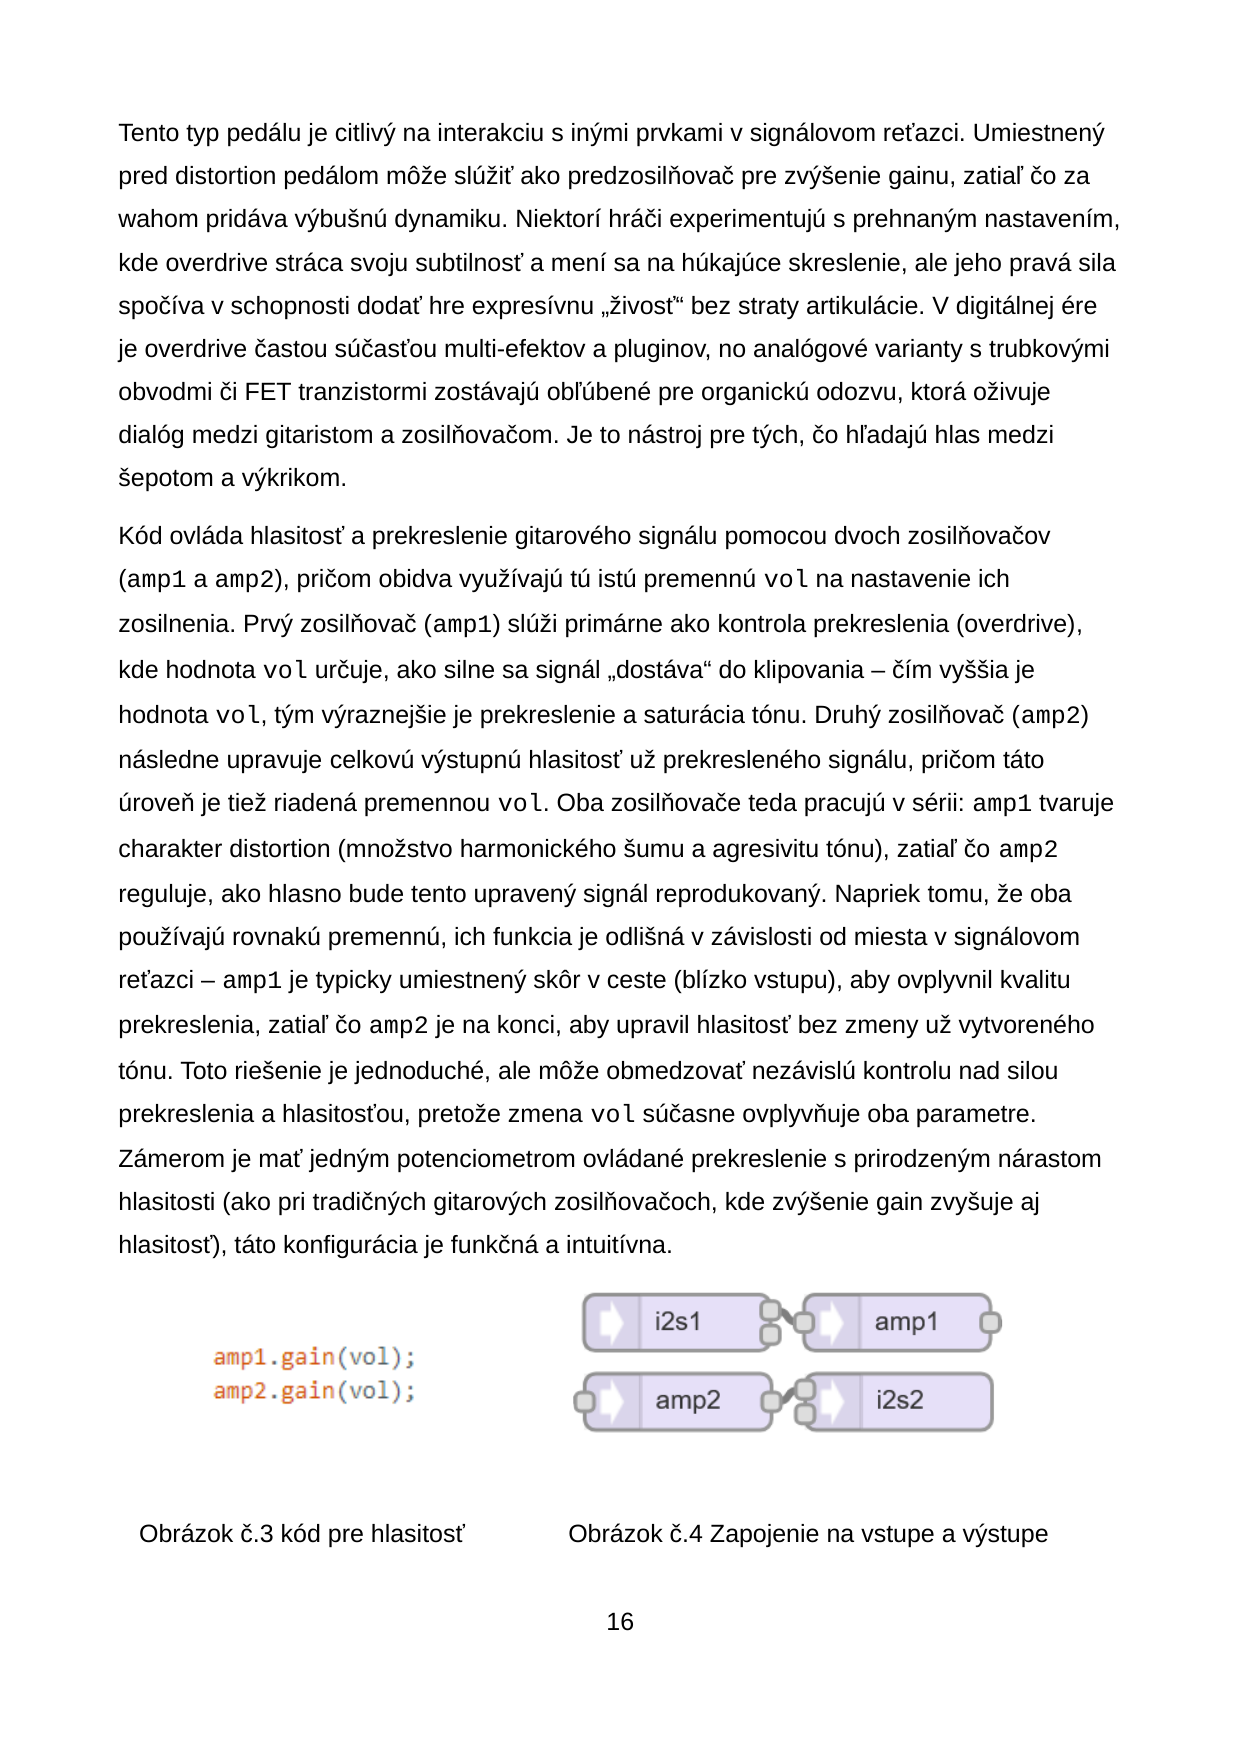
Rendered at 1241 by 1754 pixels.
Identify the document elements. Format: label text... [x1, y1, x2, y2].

text Tento typ pedálu je citlivý na interakciu s inými prvkami v signálovom reťazci. Umiestnený pred distortion pedálom môže slúžiť ako predzosilňovač pre zvýšenie gainu, zatiaľ čo za wahom pridáva výbušnú dynamiku. Niektorí hráči experimentujú s prehnaným nastavením, kde overdrive stráca svoju subtilnosť a mení sa na húkajúce skreslenie, ale jeho pravá sila spočíva v schopnosti dodať hre expresívnu „živosť“ bez straty artikulácie. V digitálnej ére je overdrive častou súčasťou multi-efektov a pluginov, no analógové varianty s trubkovými obvodmi či FET tranzistormi zostávajú obľúbené pre organickú odozvu, ktorá oživuje dialóg medzi gitaristom a zosilňovačom. Je to nástroj pre tých, čo hľadajú hlas medzi šepotom a výkrikom. [118, 118, 1122, 492]
text Obrázok č.3 kód pre hlasitosť Obrázok č.4 Zapojenie na vstupe a výstupe [118, 1519, 1122, 1548]
picture [193, 1340, 437, 1429]
text Kód ovláda hlasitosť a prekreslenie gitarového signálu pomocou dvoch zosilňovačov (amp1 a amp2), pričom obidva využívajú tú istú premennú vol na nastavenie ich zosilnenia. Prvý zosilňovač (amp1) slúži primárne ako kontrola prekreslenia (overdrive), kde hodnota vol určuje, ako silne sa signál „dostáva“ do klipovania – čím vyššia je hodnota vol, tým výraznejšie je prekreslenie a saturácia tónu. Druhý zosilňovač (amp2) následne upravuje celkovú výstupnú hlasitosť už prekresleného signálu, pričom táto úroveň je tiež riadená premennou vol. Oba zosilňovače teda pracujú v sérii: amp1 tvaruje charakter distortion (množstvo harmonického šumu a agresivitu tónu), zatiaľ čo amp2 reguluje, ako hlasno bude tento upravený signál reprodukovaný. Napriek tomu, že oba používajú rovnakú premennú, ich funkcia je odlišná v závislosti od miesta v signálovom reťazci – amp1 je typicky umiestnený skôr v ceste (blízko vstupu), aby ovplyvnil kvalitu prekreslenia, zatiaľ čo amp2 je na konci, aby upravil hlasitosť bez zmeny už vytvoreného tónu. Toto riešenie je jednoduché, ale môže obmedzovať nezávislú kontrolu nad silou prekreslenia a hlasitosťou, pretože zmena vol súčasne ovplyvňuje oba parametre. Zámerom je mať jedným potenciometrom ovládané prekreslenie s prirodzeným nárastom hlasitosti (ako pri tradičných gitarových zosilňovačoch, kde zvýšenie gain zvyšuje aj hlasitosť), táto konfigurácia je funkčná a intuitívna. [118, 521, 1122, 1259]
picture [573, 1273, 1003, 1449]
